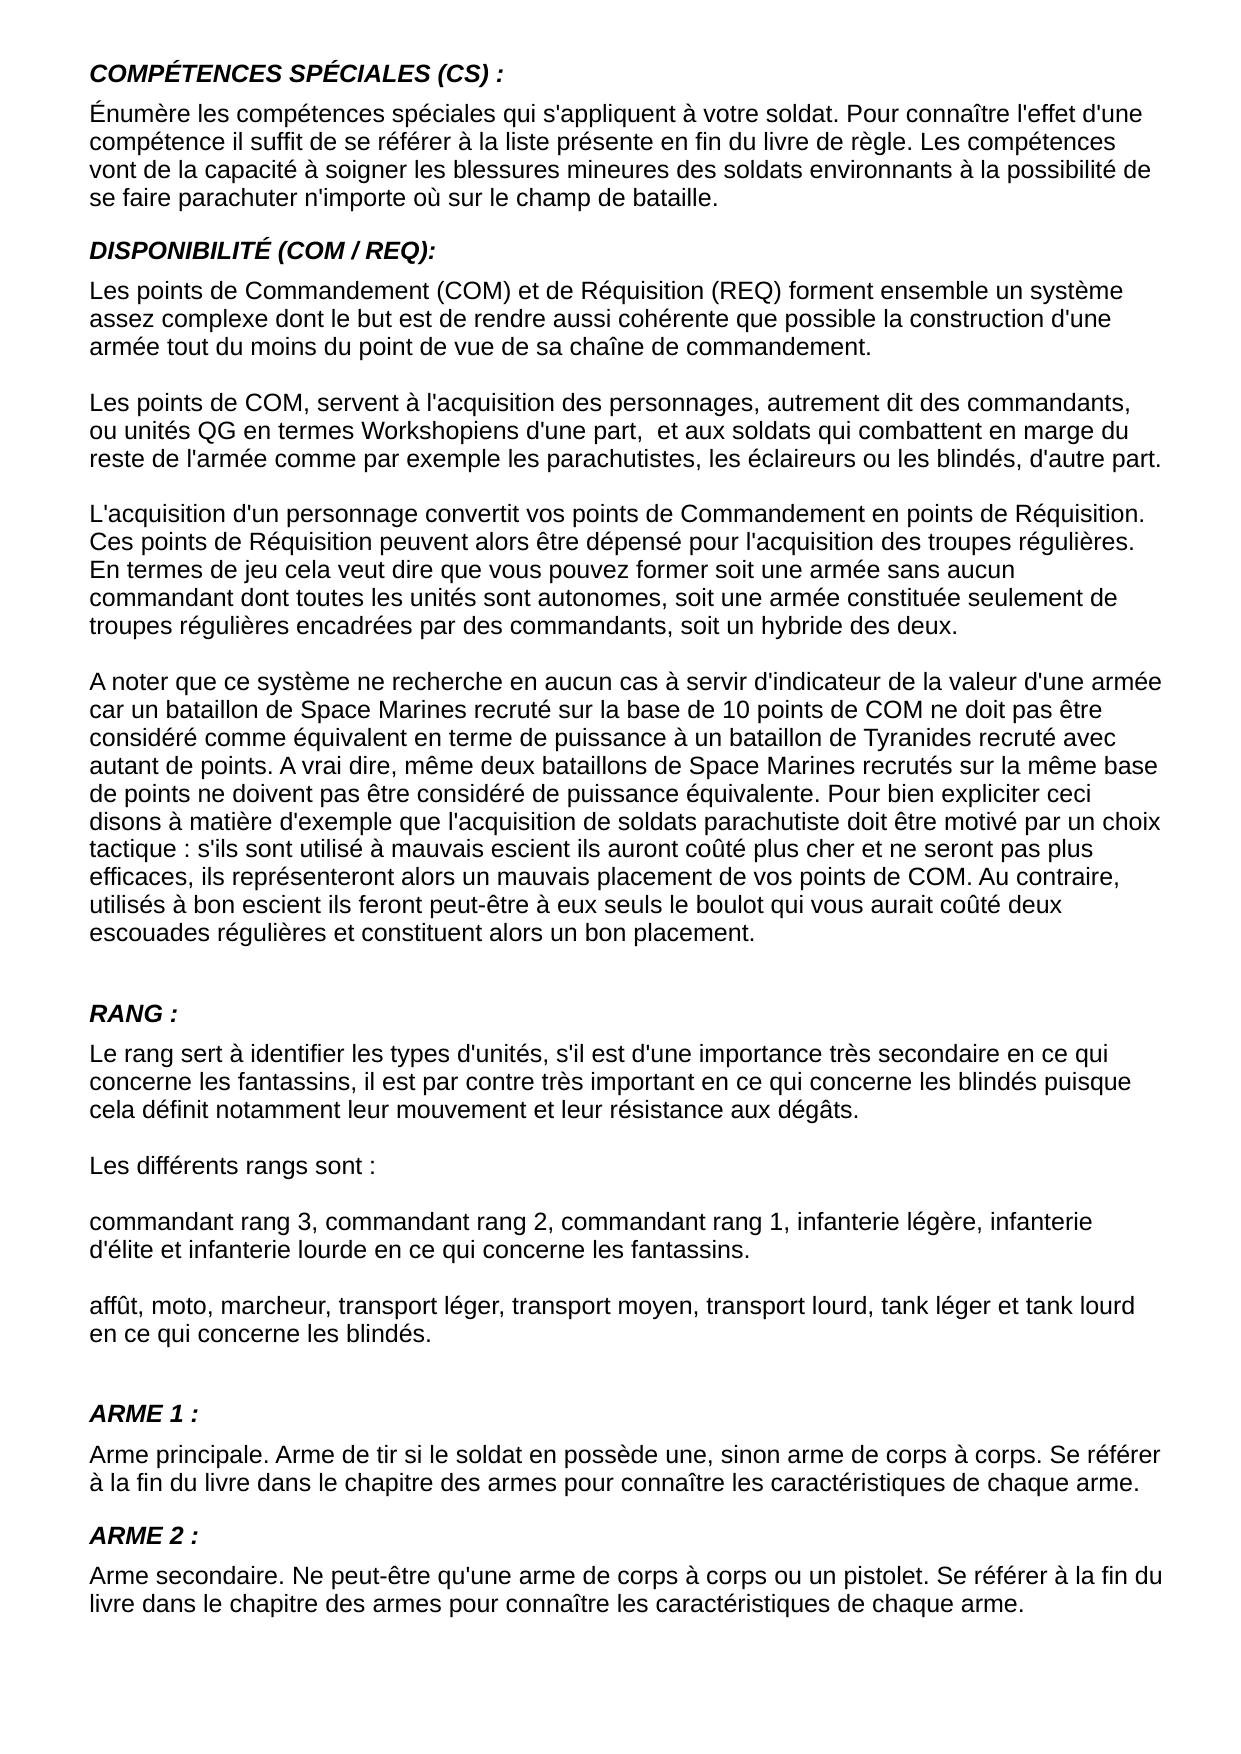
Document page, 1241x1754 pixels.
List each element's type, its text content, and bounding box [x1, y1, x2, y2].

subtitle Arme 2 : [89, 1521, 1165, 1549]
subtitle Arme secondaire. Ne peut-être qu'une arme de corps à corps ou un pistolet. Se référer à la fin du livre dans le chapitre des armes pour connaître les caractéristiques de chaque arme. [89, 1562, 1165, 1618]
subtitle Le rang sert à identifier les types d'unités, s'il est d'une importance très secondaire en ce qui concerne les fantassins, il est par contre très important en ce qui concerne les blindés puisque cela définit notamment leur mouvement et leur résistance aux dégâts. [89, 1040, 1165, 1124]
subtitle Les points de Commandement (COM) et de Réquisition (REQ) forment ensemble un système assez complexe dont le but est de rendre aussi cohérente que possible la construction d'une armée tout du moins du point de vue de sa chaîne de commandement. [89, 277, 1165, 361]
subtitle Énumère les compétences spéciales qui s'appliquent à votre soldat. Pour connaître l'effet d'une compétence il suffit de se référer à la liste présente en fin du livre de règle. Les compétences vont de la capacité à soigner les blessures mineures des soldats environnants à la possibilité de se faire parachuter n'importe où sur le champ de bataille. [89, 100, 1165, 211]
subtitle A noter que ce système ne recherche en aucun cas à servir d'indicateur de la valeur d'une armée car un bataillon de Space Marines recruté sur la base de 10 points de COM ne doit pas être considéré comme équivalent en terme de puissance à un bataillon de Tyranides recruté avec autant de points. A vrai dire, même deux bataillons de Space Marines recrutés sur la même base de points ne doivent pas être considéré de puissance équivalente. Pour bien expliciter ceci disons à matière d'exemple que l'acquisition de soldats parachutiste doit être motivé par un choix tactique : s'ils sont utilisé à mauvais escient ils auront coûté plus cher et ne seront pas plus efficaces, ils représenteront alors un mauvais placement de vos points de COM. Au contraire, utilisés à bon escient ils feront peut-être à eux seuls le boulot qui vous aurait coûté deux escouades régulières et constituent alors un bon placement. [89, 668, 1165, 947]
subtitle Arme 1 : [89, 1400, 1165, 1428]
subtitle En termes de jeu cela veut dire que vous pouvez former soit une armée sans aucun commandant dont toutes les unités sont autonomes, soit une armée constituée seulement de troupes régulières encadrées par des commandants, soit un hybride des deux. [89, 556, 1165, 640]
subtitle Compétences Spéciales (CS) : [89, 59, 1165, 87]
subtitle Arme principale. Arme de tir si le soldat en possède une, sinon arme de corps à corps. Se référer à la fin du livre dans le chapitre des armes pour connaître les caractéristiques de chaque arme. [89, 1441, 1165, 1496]
subtitle Les points de COM, servent à l'acquisition des personnages, autrement dit des commandants, ou unités QG en termes Workshopiens d'une part, et aux soldats qui combattent en marge du reste de l'armée comme par exemple les parachutistes, les éclaireurs ou les blindés, d'autre part. [89, 388, 1165, 472]
subtitle commandant rang 3, commandant rang 2, commandant rang 1, infanterie légère, infanterie d'élite et infanterie lourde en ce qui concerne les fantassins. [89, 1208, 1165, 1263]
subtitle Ces points de Réquisition peuvent alors être dépensé pour l'acquisition des troupes régulières. [89, 528, 1165, 556]
subtitle affût, moto, marcheur, transport léger, transport moyen, transport lourd, tank léger et tank lourd en ce qui concerne les blindés. [89, 1291, 1165, 1347]
subtitle L'acquisition d'un personnage convertit vos points de Commandement en points de Réquisition. [89, 500, 1165, 528]
subtitle Disponibilité (COM / REQ): [89, 236, 1165, 264]
subtitle RANG : [89, 1000, 1165, 1028]
subtitle Les différents rangs sont : [89, 1152, 1165, 1180]
